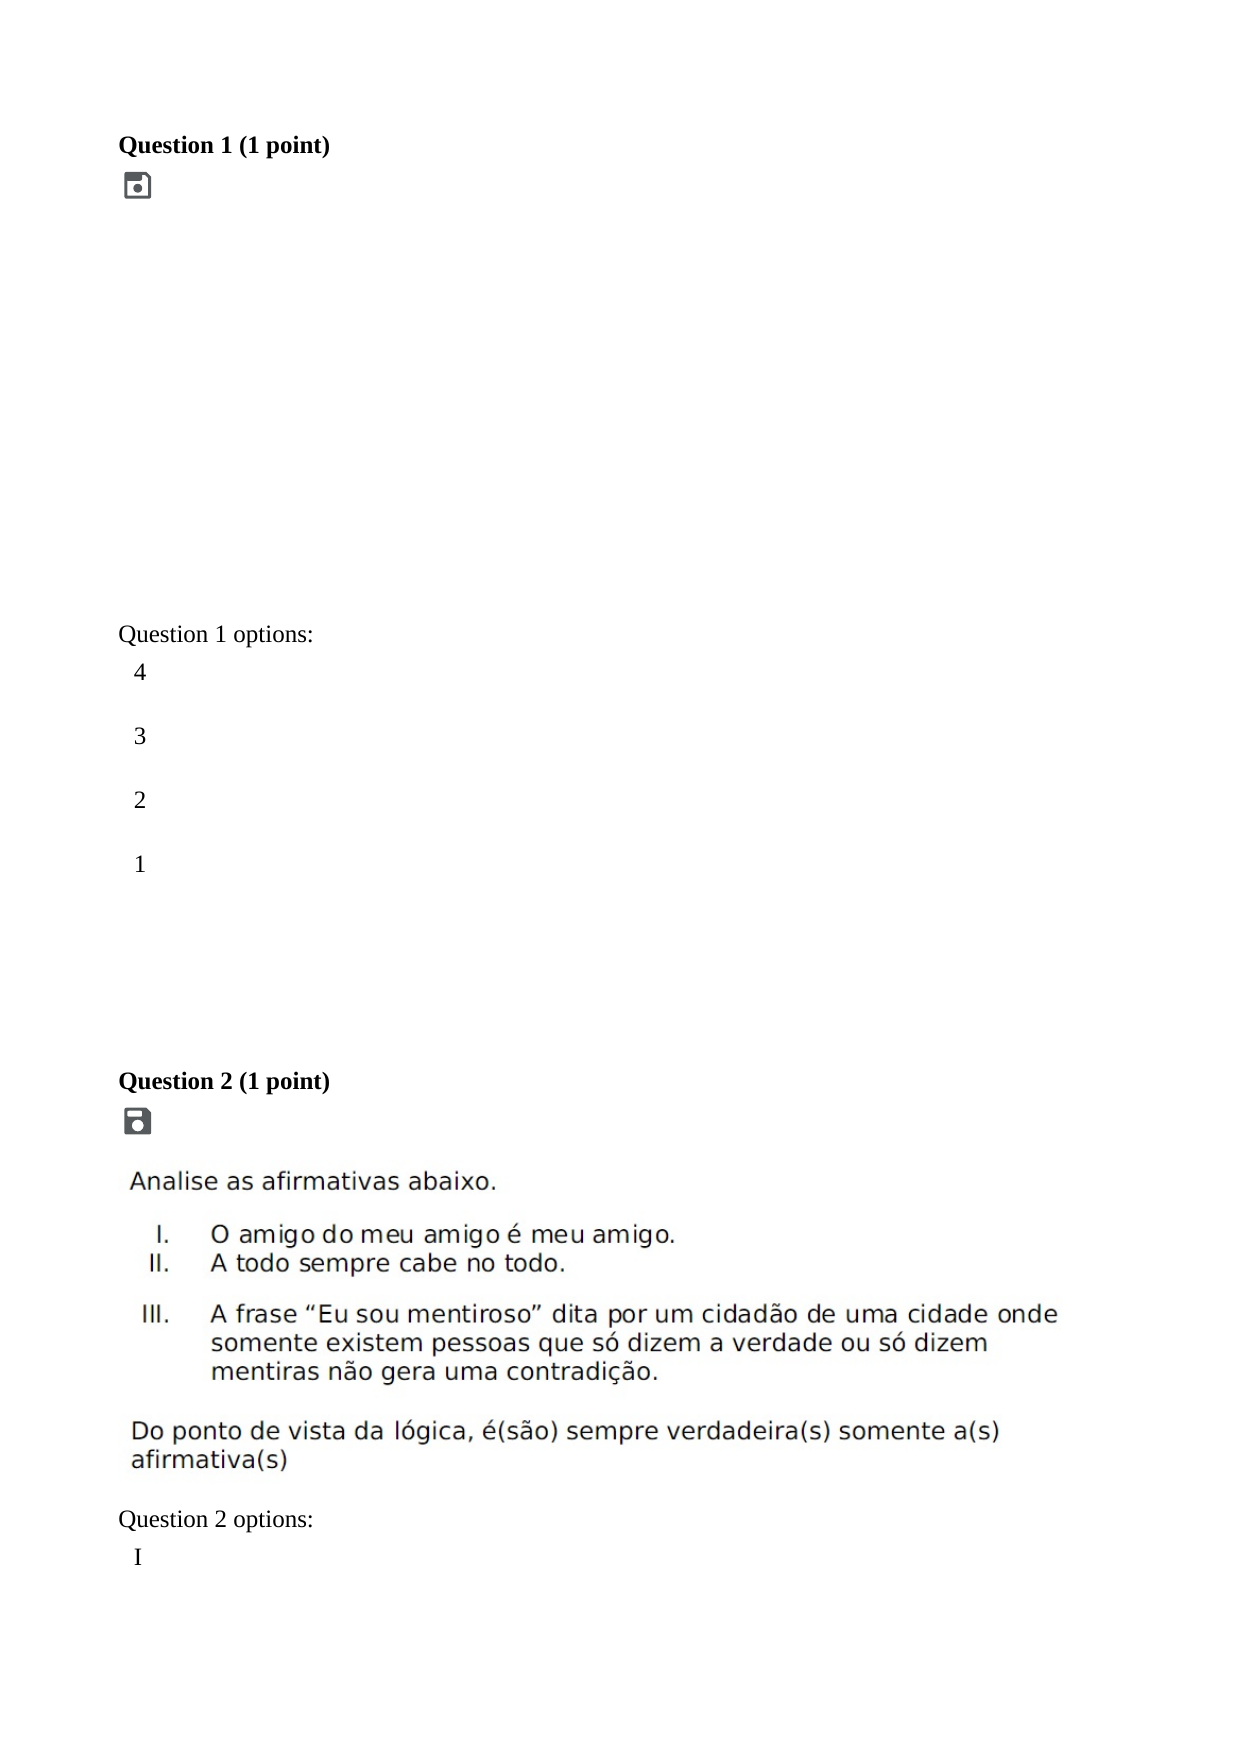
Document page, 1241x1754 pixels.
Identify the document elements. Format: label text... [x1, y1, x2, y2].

table_cell 3 [131, 718, 159, 782]
text Question 1 options: [118, 619, 1122, 648]
table_header 4 [131, 654, 159, 718]
table_cell 1 [131, 846, 159, 910]
table_header [118, 654, 131, 718]
table_cell [118, 718, 131, 782]
table_header [118, 1539, 131, 1603]
subtitle Question 1 (1 point) [118, 131, 1122, 159]
subtitle Question 2 (1 point) [118, 1066, 1122, 1095]
table_cell 2 [131, 782, 159, 846]
table_cell [118, 846, 131, 910]
table_cell [118, 782, 131, 846]
text Question 2 options: [118, 1504, 1122, 1533]
picture [118, 1160, 1063, 1484]
table_header I [131, 1539, 204, 1603]
